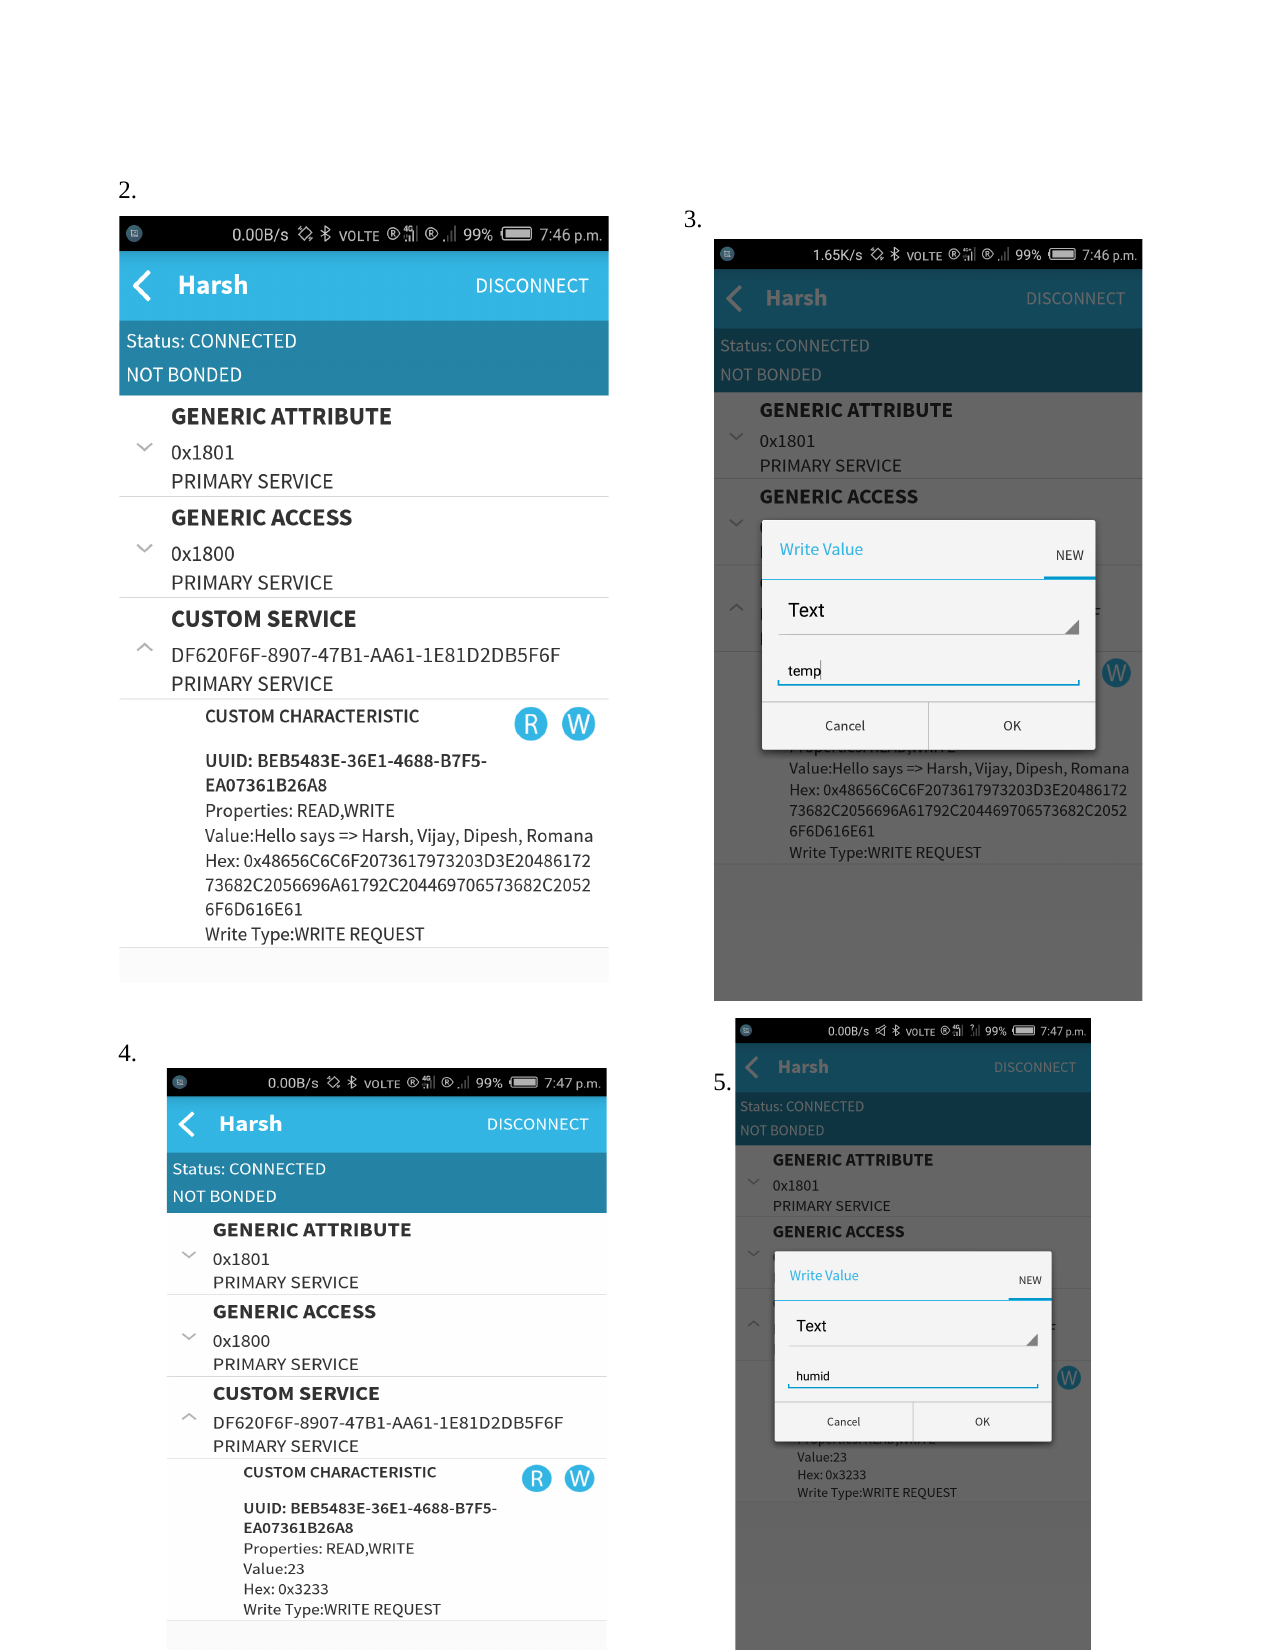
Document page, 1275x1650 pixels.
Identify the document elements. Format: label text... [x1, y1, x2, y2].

picture [714, 239, 1143, 1001]
text 2. [118, 176, 1157, 204]
picture [166, 1068, 607, 1650]
text 4. [118, 1038, 735, 1067]
text [1091, 1067, 1157, 1096]
text 3. [118, 204, 1157, 233]
picture [735, 1018, 1091, 1650]
text 5. [118, 1067, 735, 1096]
text [1091, 1038, 1157, 1067]
picture [119, 216, 609, 983]
